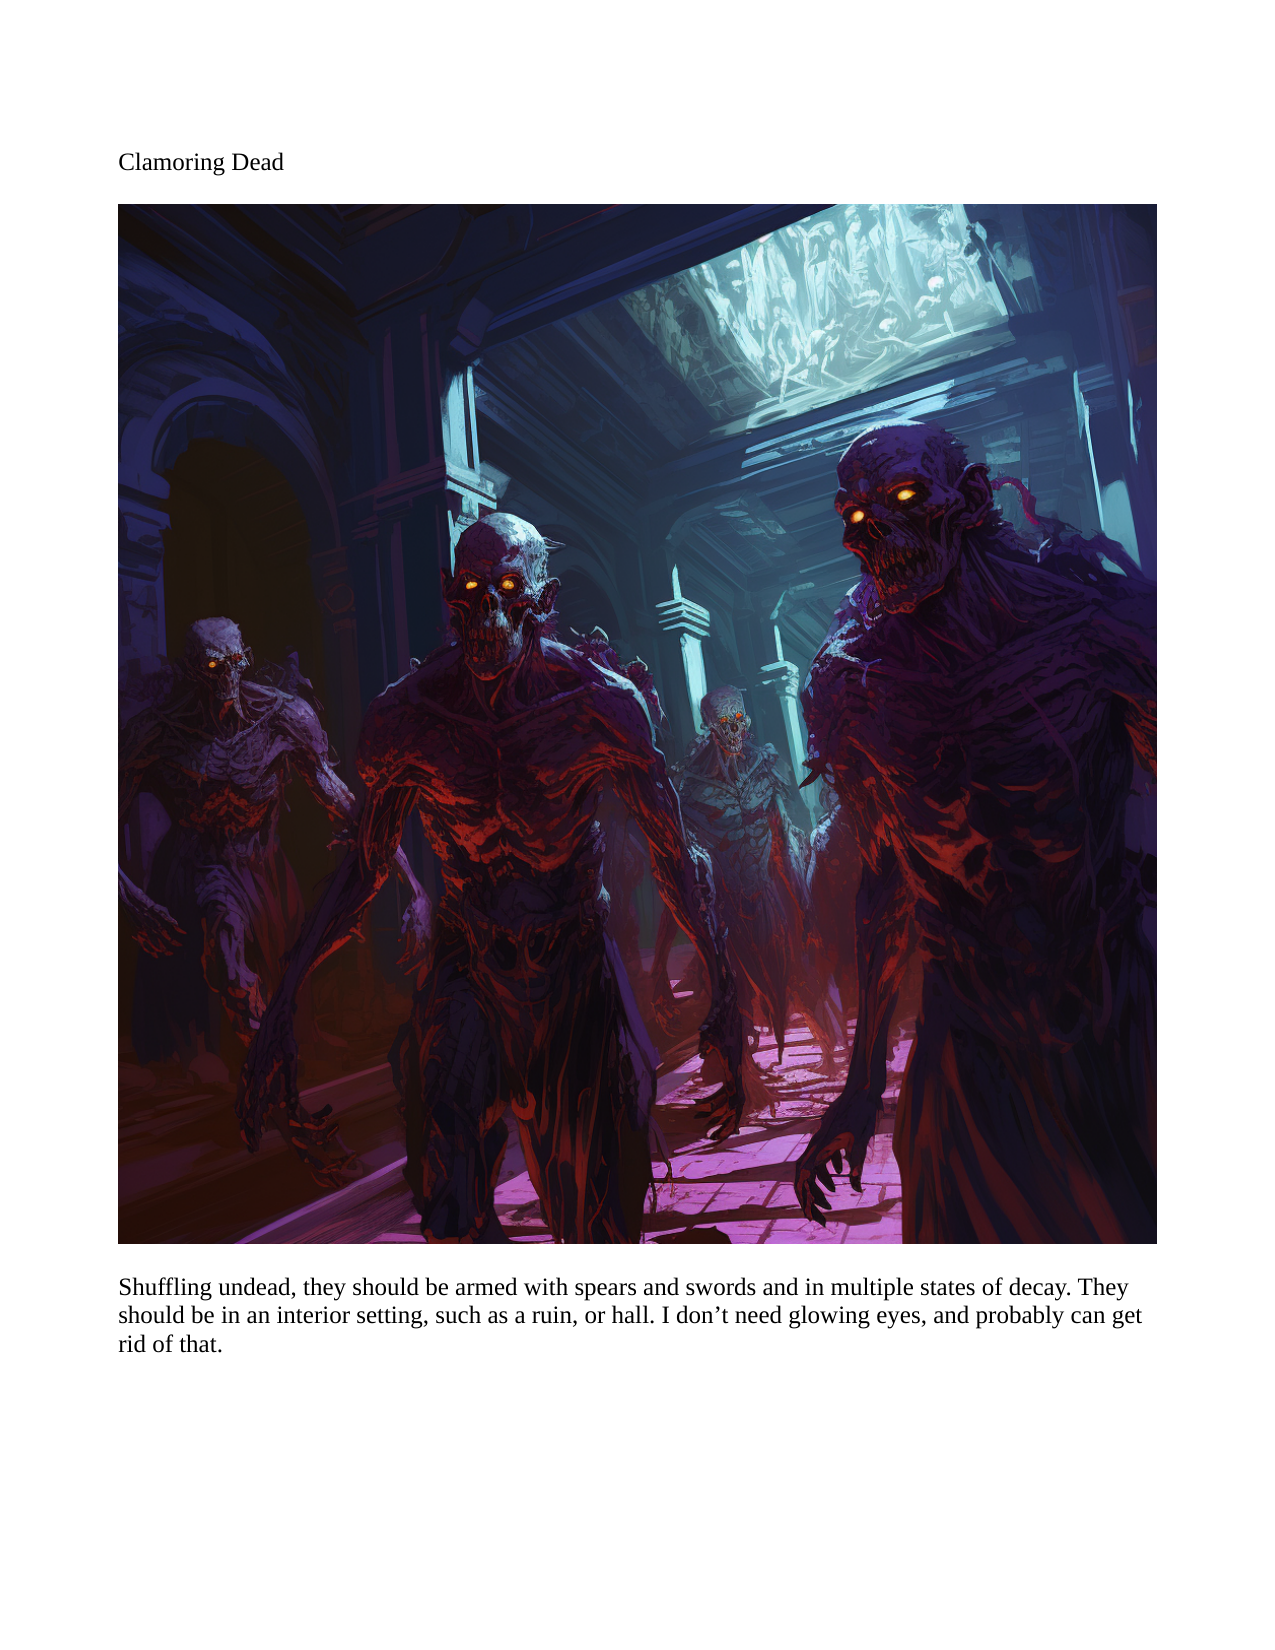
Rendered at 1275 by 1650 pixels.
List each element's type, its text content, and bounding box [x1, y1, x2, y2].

text Clamoring Dead [118, 147, 1157, 176]
picture [118, 204, 1157, 1244]
text Shuffling undead, they should be armed with spears and swords and in multiple states of decay. They should be in an interior setting, such as a ruin, or hall. I don’t need glowing eyes, and probably can get rid of that. [118, 1272, 1157, 1358]
